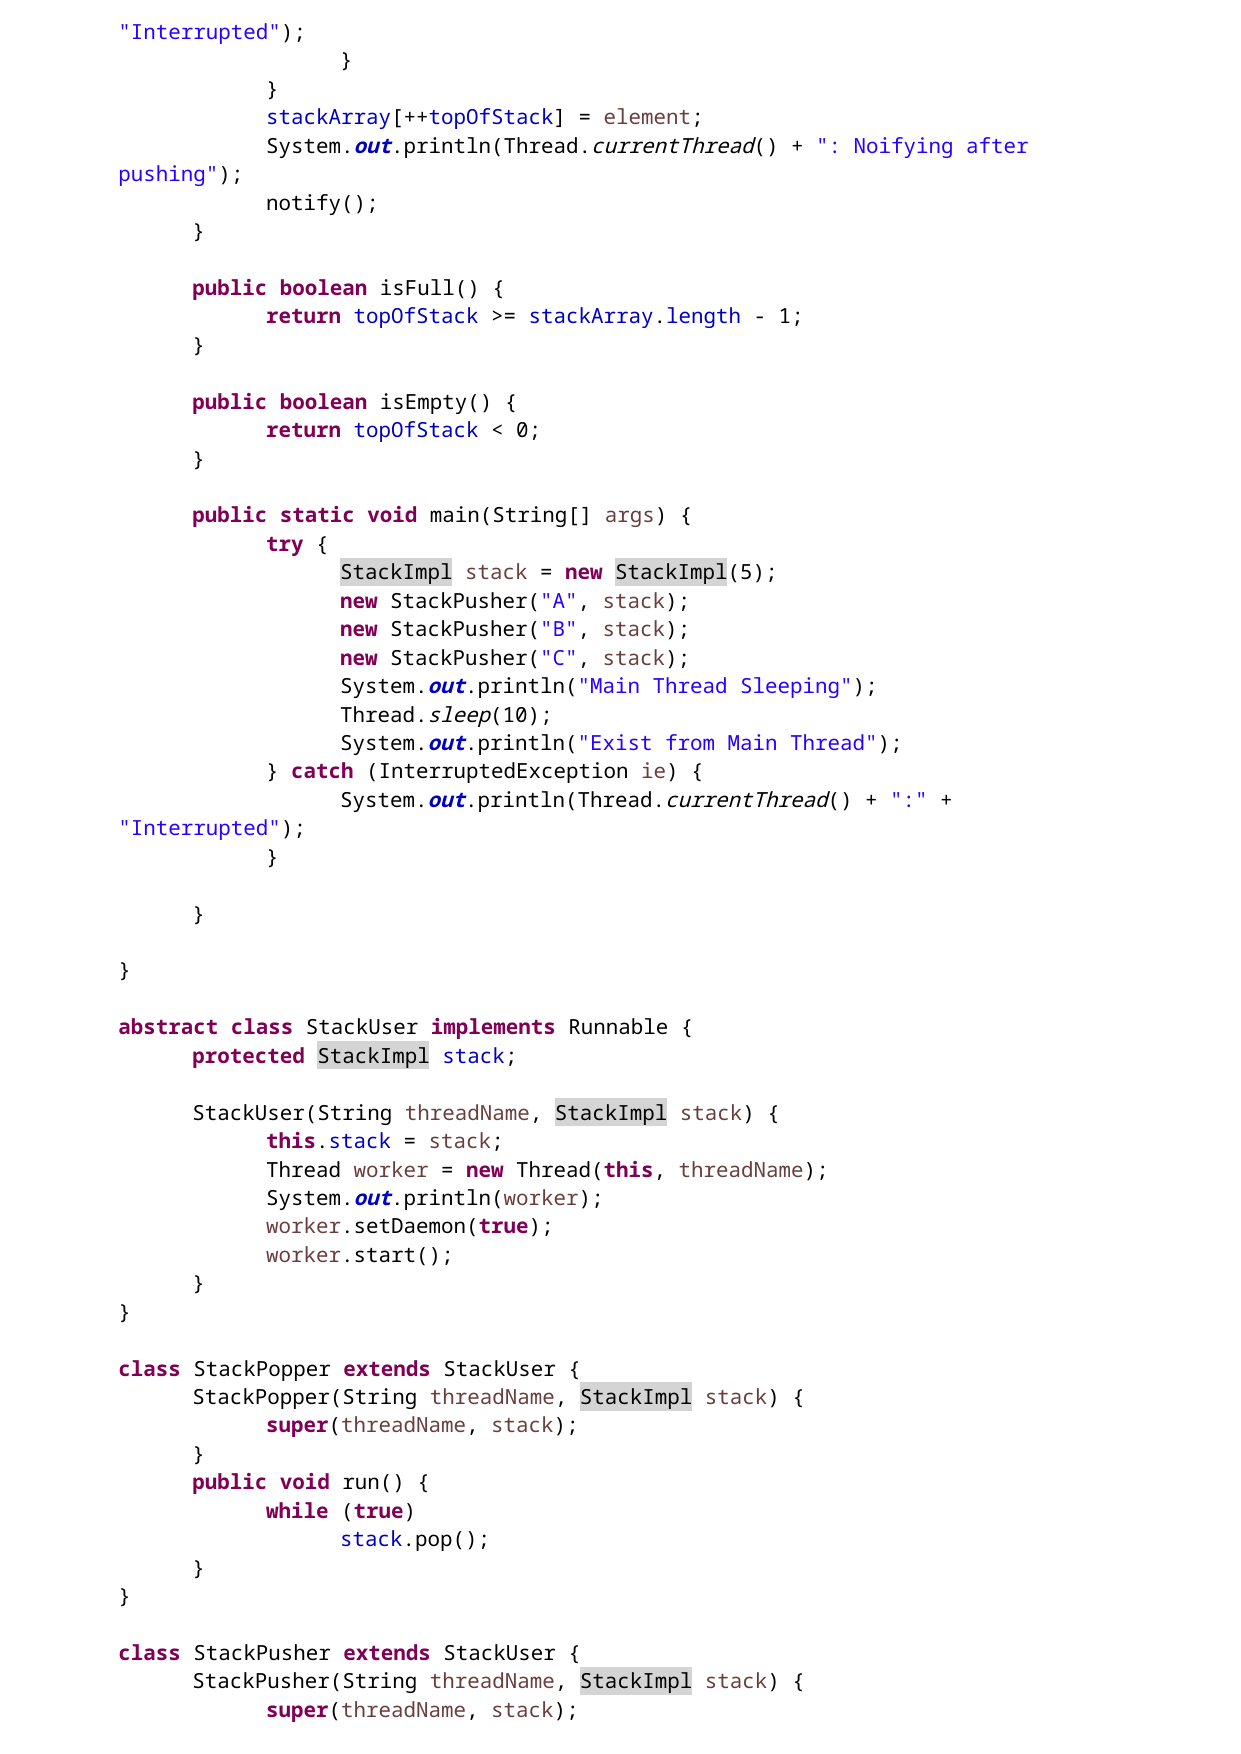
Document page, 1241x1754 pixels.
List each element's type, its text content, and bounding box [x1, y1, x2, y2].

text StackImpl stack = new StackImpl(5); [118, 557, 1122, 586]
text stack.pop(); [118, 1524, 1122, 1553]
text StackPopper(String threadName, StackImpl stack) { [118, 1382, 1122, 1411]
text super(threadName, stack); [118, 1411, 1122, 1439]
text public boolean isEmpty() { [118, 387, 1122, 415]
text } [118, 1581, 1122, 1610]
text new StackPusher("B", stack); [118, 614, 1122, 643]
text } [118, 1268, 1122, 1297]
text } catch (InterruptedException ie) { [118, 757, 1122, 785]
text this.stack = stack; [118, 1126, 1122, 1155]
text "Interrupted"); [118, 17, 1122, 46]
text } [118, 444, 1122, 472]
text System.out.println(Thread.currentThread() + ":" + "Interrupted"); [118, 785, 1122, 842]
text Thread.sleep(10); [118, 700, 1122, 728]
text public void run() { [118, 1467, 1122, 1496]
text return topOfStack < 0; [118, 415, 1122, 444]
text } [118, 1297, 1122, 1325]
text stackArray[++topOfStack] = element; [118, 102, 1122, 131]
text } [118, 899, 1122, 927]
text System.out.println(Thread.currentThread() + ": Noifying after pushing"); [118, 131, 1122, 188]
text public boolean isFull() { [118, 273, 1122, 302]
text new StackPusher("C", stack); [118, 643, 1122, 671]
text System.out.println(worker); [118, 1183, 1122, 1212]
text StackPusher(String threadName, StackImpl stack) { [118, 1667, 1122, 1695]
text } [118, 216, 1122, 245]
text } [118, 1439, 1122, 1467]
text class StackPopper extends StackUser { [118, 1354, 1122, 1382]
text worker.start(); [118, 1240, 1122, 1268]
text } [118, 842, 1122, 870]
text System.out.println("Main Thread Sleeping"); [118, 671, 1122, 700]
text } [118, 956, 1122, 984]
text StackUser(String threadName, StackImpl stack) { [118, 1098, 1122, 1126]
text worker.setDaemon(true); [118, 1212, 1122, 1240]
text return topOfStack >= stackArray.length - 1; [118, 302, 1122, 330]
text class StackPusher extends StackUser { [118, 1638, 1122, 1667]
text public static void main(String[] args) { [118, 501, 1122, 529]
text while (true) [118, 1496, 1122, 1524]
text super(threadName, stack); [118, 1695, 1122, 1723]
text new StackPusher("A", stack); [118, 586, 1122, 614]
text abstract class StackUser implements Runnable { [118, 1012, 1122, 1041]
text try { [118, 529, 1122, 557]
text System.out.println("Exist from Main Thread"); [118, 728, 1122, 757]
text } [118, 74, 1122, 102]
text } [118, 46, 1122, 74]
text } [118, 330, 1122, 358]
text notify(); [118, 188, 1122, 216]
text protected StackImpl stack; [118, 1041, 1122, 1069]
text Thread worker = new Thread(this, threadName); [118, 1155, 1122, 1183]
text } [118, 1553, 1122, 1581]
